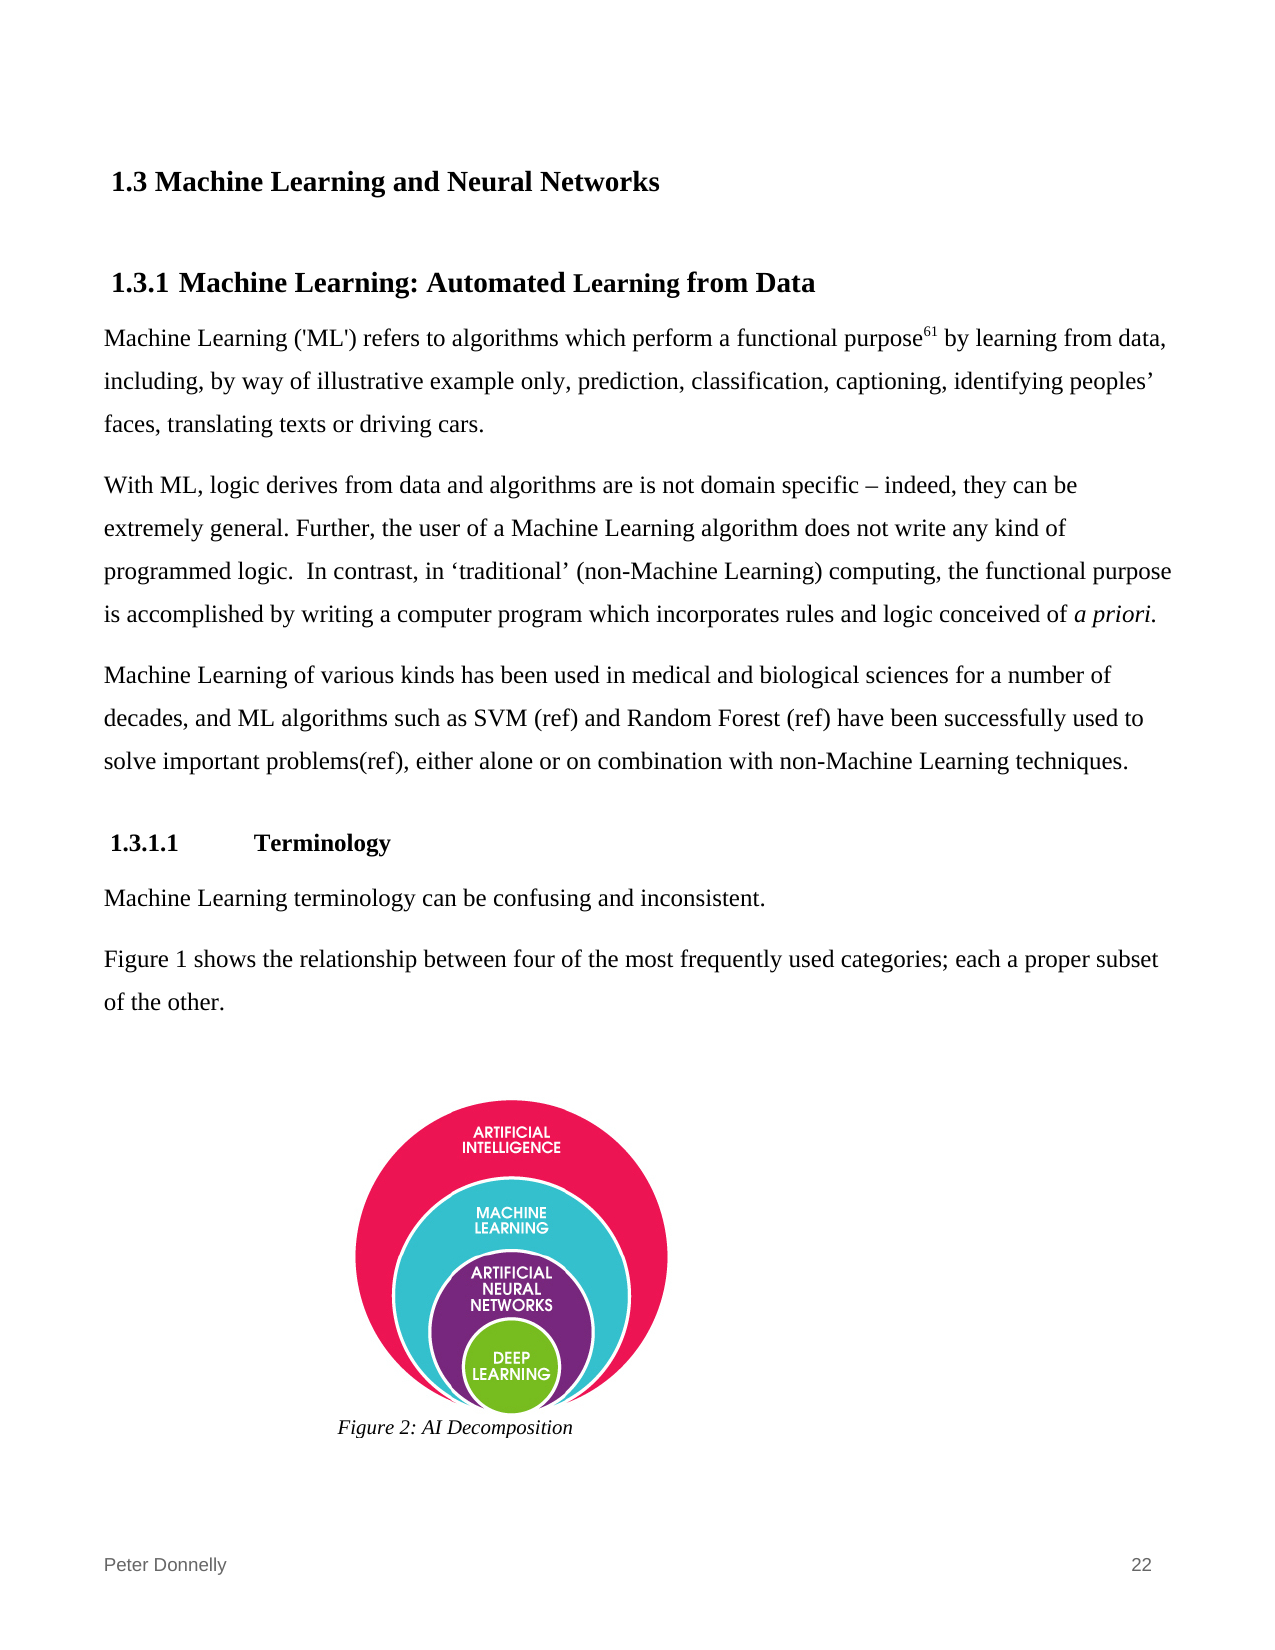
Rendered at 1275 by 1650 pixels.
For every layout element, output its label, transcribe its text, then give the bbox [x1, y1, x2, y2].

text Figure 1 shows the relationship between four of the most frequently used categories; each a proper subset of the other. [103, 944, 1181, 1016]
subtitle Machine Learning: Automated Learning from Data [103, 266, 1181, 299]
text Machine Learning terminology can be confusing and inconsistent. [103, 883, 1181, 912]
text Machine Learning of various kinds has been used in medical and biological sciences for a number of decades, and ML algorithms such as SVM (ref) and Random Forest (ref) have been successfully used to solve important problems(ref), either alone or on combination with non-Machine Learning techniques. [103, 660, 1181, 775]
subtitle Machine Learning and Neural Networks [103, 164, 1181, 198]
picture [337, 1097, 679, 1415]
text With ML, logic derives from data and algorithms are is not domain specific – indeed, they can be extremely general. Further, the user of a Machine Learning algorithm does not write any kind of programmed logic. In contrast, in ‘traditional’ (non-Machine Learning) computing, the functional purpose is accomplished by writing a computer program which incorporates rules and logic conceived of a priori. [103, 470, 1181, 628]
text Machine Learning ('ML') refers to algorithms which perform a functional purpose by learning from data, including, by way of illustrative example only, prediction, classification, captioning, identifying peoples’ faces, translating texts or driving cars. [103, 323, 1181, 438]
text Figure 2: AI Decomposition [337, 1415, 678, 1438]
subtitle Terminology [103, 828, 1181, 856]
